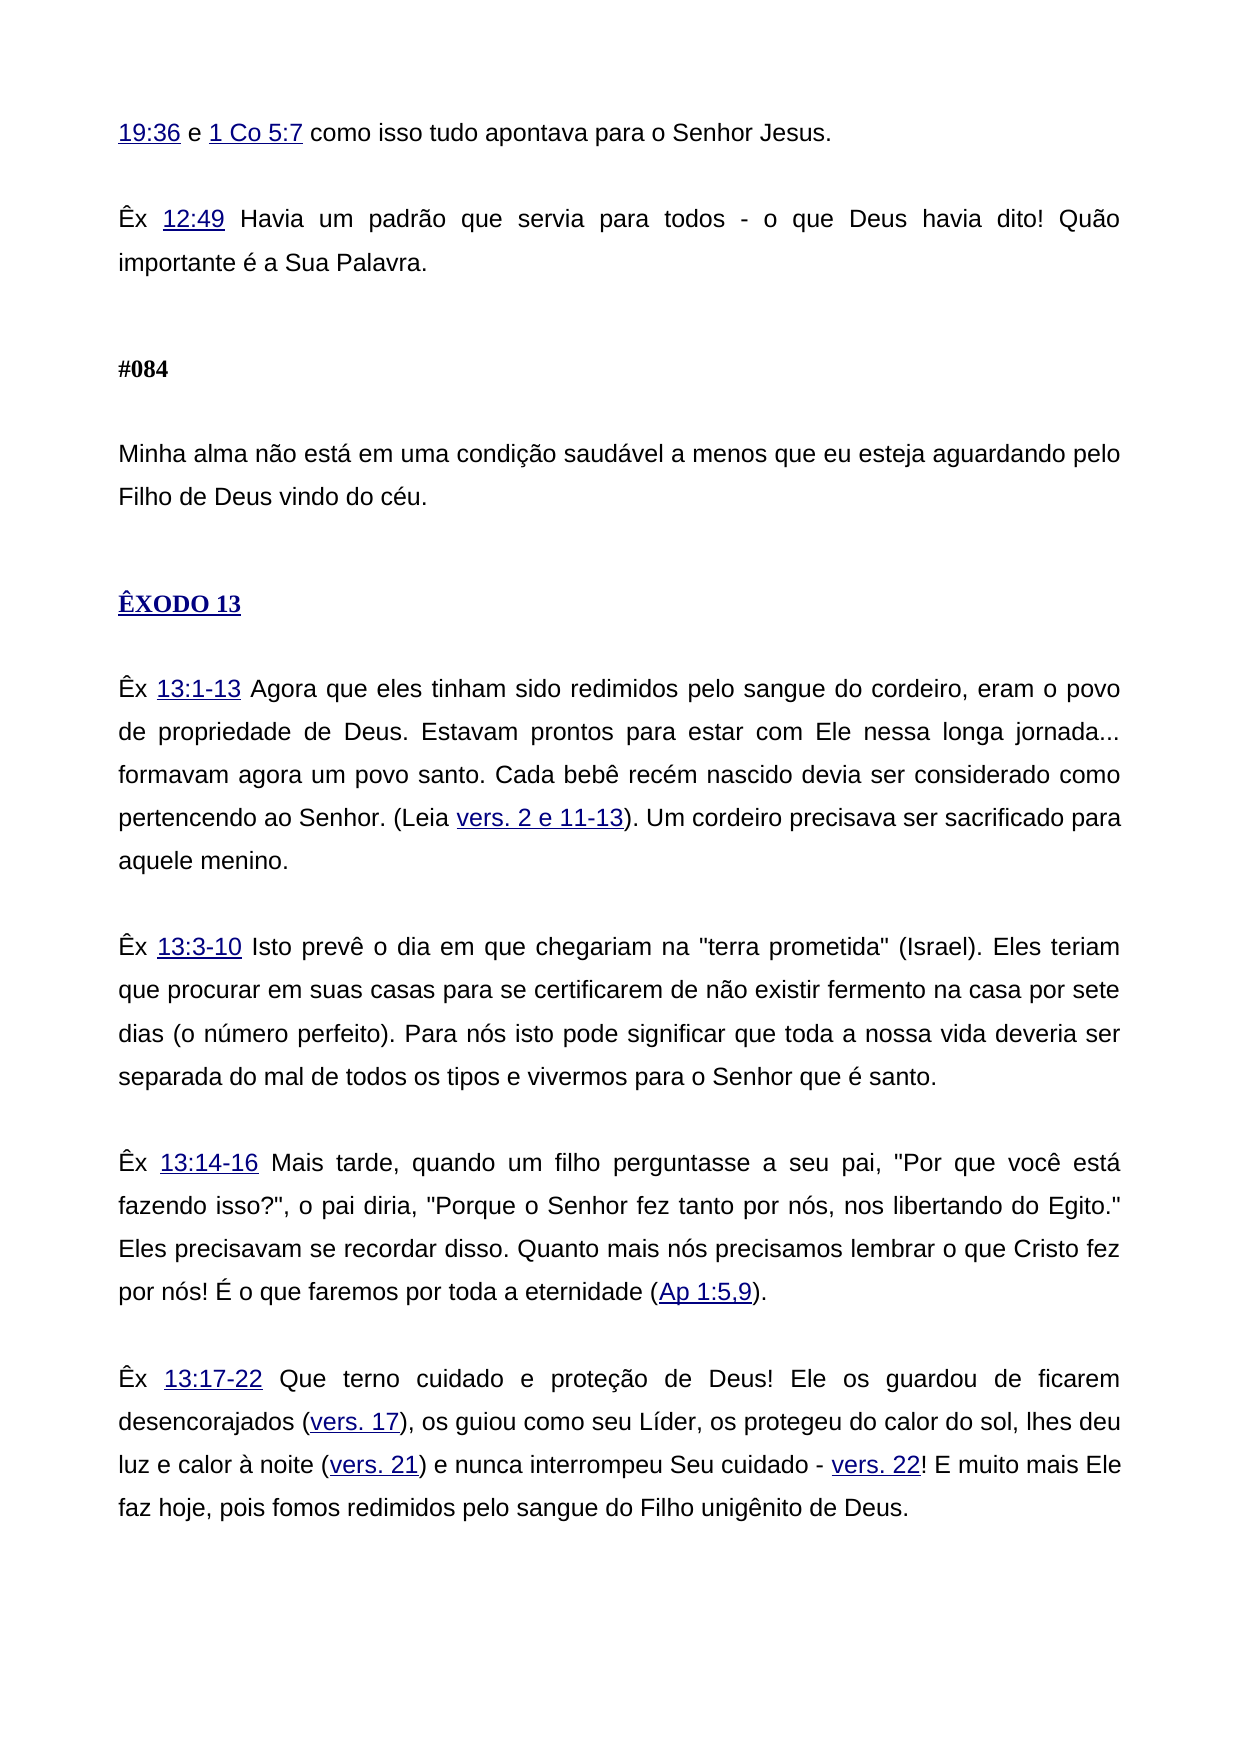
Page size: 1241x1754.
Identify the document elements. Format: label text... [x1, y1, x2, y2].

text Êx 13:14-16 Mais tarde, quando um filho perguntasse a seu pai, "Por que você está fazendo isso?", o pai diria, "Porque o Senhor fez tanto por nós, nos libertando do Egito." Eles precisavam se recordar disso. Quanto mais nós precisamos lembrar o que Cristo fez por nós! É o que faremos por toda a eternidade (Ap 1:5,9). [118, 1148, 1122, 1306]
text Êx 13:1-13 Agora que eles tinham sido redimidos pelo sangue do cordeiro, eram o povo de propriedade de Deus. Estavam prontos para estar com Ele nessa longa jornada... formavam agora um povo santo. Cada bebê recém nascido devia ser considerado como pertencendo ao Senhor. (Leia vers. 2 e 11-13). Um cordeiro precisava ser sacrificado para aquele menino. [118, 673, 1122, 875]
text Êx 12:49 Havia um padrão que servia para todos - o que Deus havia dito! Quão importante é a Sua Palavra. [118, 204, 1122, 276]
subtitle ÊXODO 13 [118, 589, 1122, 618]
text Êx 13:3-10 Isto prevê o dia em que chegariam na "terra prometida" (Israel). Eles teriam que procurar em suas casas para se certificarem de não existir fermento na casa por sete dias (o número perfeito). Para nós isto pode significar que toda a nossa vida deveria ser separada do mal de todos os tipos e vivermos para o Senhor que é santo. [118, 932, 1122, 1090]
text Êx 13:17-22 Que terno cuidado e proteção de Deus! Ele os guardou de ficarem desencorajados (vers. 17), os guiou como seu Líder, os protegeu do calor do sol, lhes deu luz e calor à noite (vers. 21) e nunca interrompeu Seu cuidado - vers. 22! E muito mais Ele faz hoje, pois fomos redimidos pelo sangue do Filho unigênito de Deus. [118, 1363, 1122, 1522]
text 19:36 e 1 Co 5:7 como isso tudo apontava para o Senhor Jesus. [118, 118, 1122, 147]
text Minha alma não está em uma condição saudável a menos que eu esteja aguardando pelo Filho de Deus vindo do céu. [118, 439, 1122, 511]
subtitle #084 [118, 354, 1122, 383]
